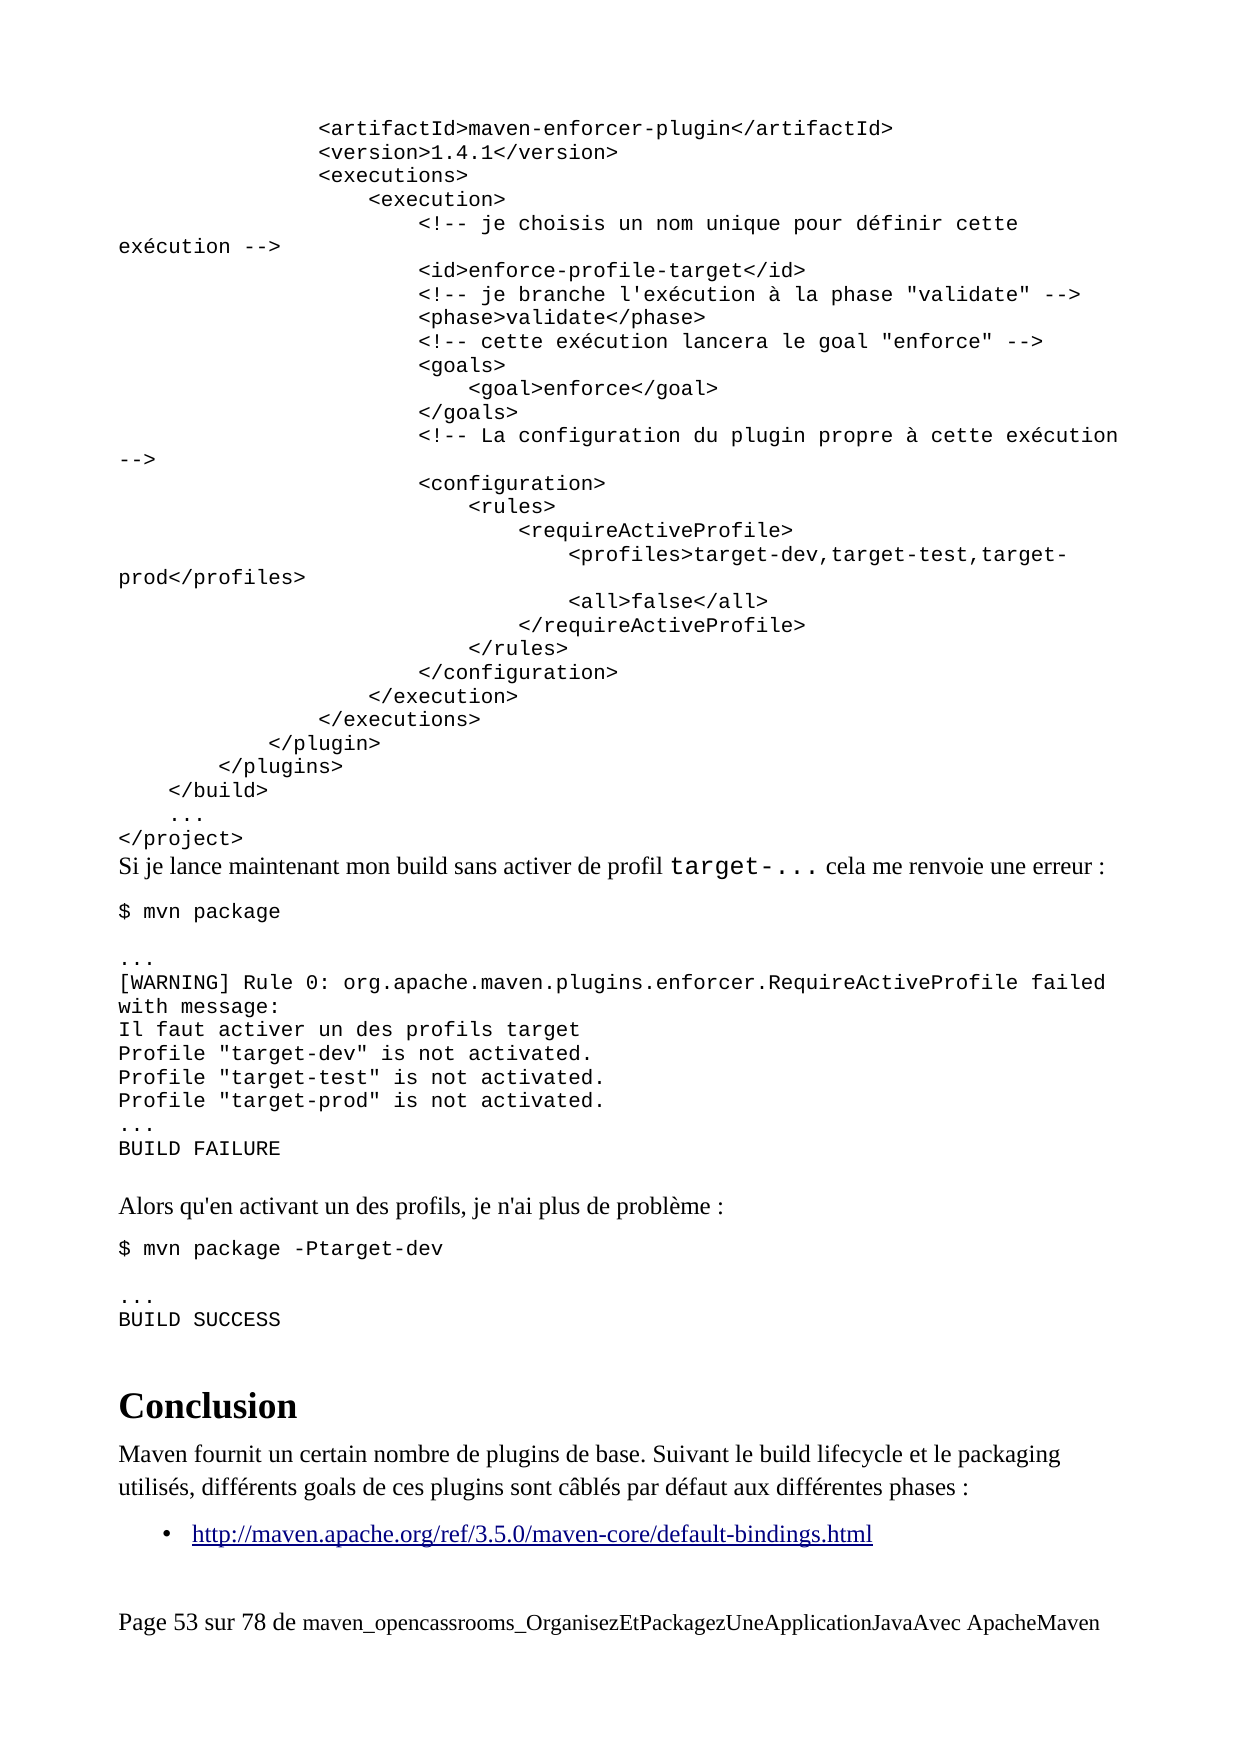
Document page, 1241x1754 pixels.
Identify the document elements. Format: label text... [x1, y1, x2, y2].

text </plugins> [118, 757, 1122, 780]
text Profile "target-prod" is not activated. [118, 1090, 1122, 1114]
text <artifactId>maven-enforcer-plugin</artifactId> [118, 118, 1122, 142]
text <goals> [118, 354, 1122, 378]
text </build> [118, 780, 1122, 804]
text <!-- La configuration du plugin propre à cette exécution --> [118, 426, 1122, 473]
text [WARNING] Rule 0: org.apache.maven.plugins.enforcer.RequireActiveProfile failed with message: [118, 972, 1122, 1019]
text <all>false</all> [118, 591, 1122, 615]
text <configuration> [118, 473, 1122, 496]
text <execution> [118, 189, 1122, 213]
text ... [118, 1286, 1122, 1309]
subtitle Conclusion [118, 1383, 1122, 1426]
text </executions> [118, 709, 1122, 733]
text <profiles>target-dev,target-test,target-prod</profiles> [118, 544, 1122, 591]
text <!-- cette exécution lancera le goal "enforce" --> [118, 331, 1122, 354]
text <phase>validate</phase> [118, 307, 1122, 331]
text $ mvn package [118, 901, 1122, 925]
text <rules> [118, 496, 1122, 520]
text ... [118, 804, 1122, 827]
text </requireActiveProfile> [118, 615, 1122, 638]
text ... [118, 1114, 1122, 1138]
text <!-- je branche l'exécution à la phase "validate" --> [118, 284, 1122, 307]
text </rules> [118, 638, 1122, 662]
text <version>1.4.1</version> [118, 142, 1122, 165]
text <requireActiveProfile> [118, 520, 1122, 544]
text </configuration> [118, 662, 1122, 686]
text </goals> [118, 402, 1122, 426]
text Maven fournit un certain nombre de plugins de base. Suivant le build lifecycle et le packaging utilisés, différents goals de ces plugins sont câblés par défaut aux différentes phases : [118, 1439, 1122, 1501]
text <goal>enforce</goal> [118, 378, 1122, 402]
text </project> [118, 827, 1122, 851]
text <!-- je choisis un nom unique pour définir cette exécution --> [118, 213, 1122, 260]
text ... [118, 948, 1122, 972]
text </execution> [118, 686, 1122, 709]
text BUILD FAILURE [118, 1138, 1122, 1161]
text $ mvn package -Ptarget-dev [118, 1238, 1122, 1262]
text Alors qu'en activant un des profils, je n'ai plus de problème : [118, 1191, 1122, 1219]
text BUILD SUCCESS [118, 1309, 1122, 1333]
text Profile "target-test" is not activated. [118, 1067, 1122, 1090]
text <executions> [118, 165, 1122, 189]
text Profile "target-dev" is not activated. [118, 1043, 1122, 1067]
text Si je lance maintenant mon build sans activer de profil target-... cela me renvoie une erreur : [118, 851, 1122, 882]
text Il faut activer un des profils target [118, 1019, 1122, 1043]
list http://maven.apache.org/ref/3.5.0/maven-core/default-bindings.html [162, 1519, 1122, 1548]
text <id>enforce-profile-target</id> [118, 260, 1122, 284]
text </plugin> [118, 733, 1122, 757]
